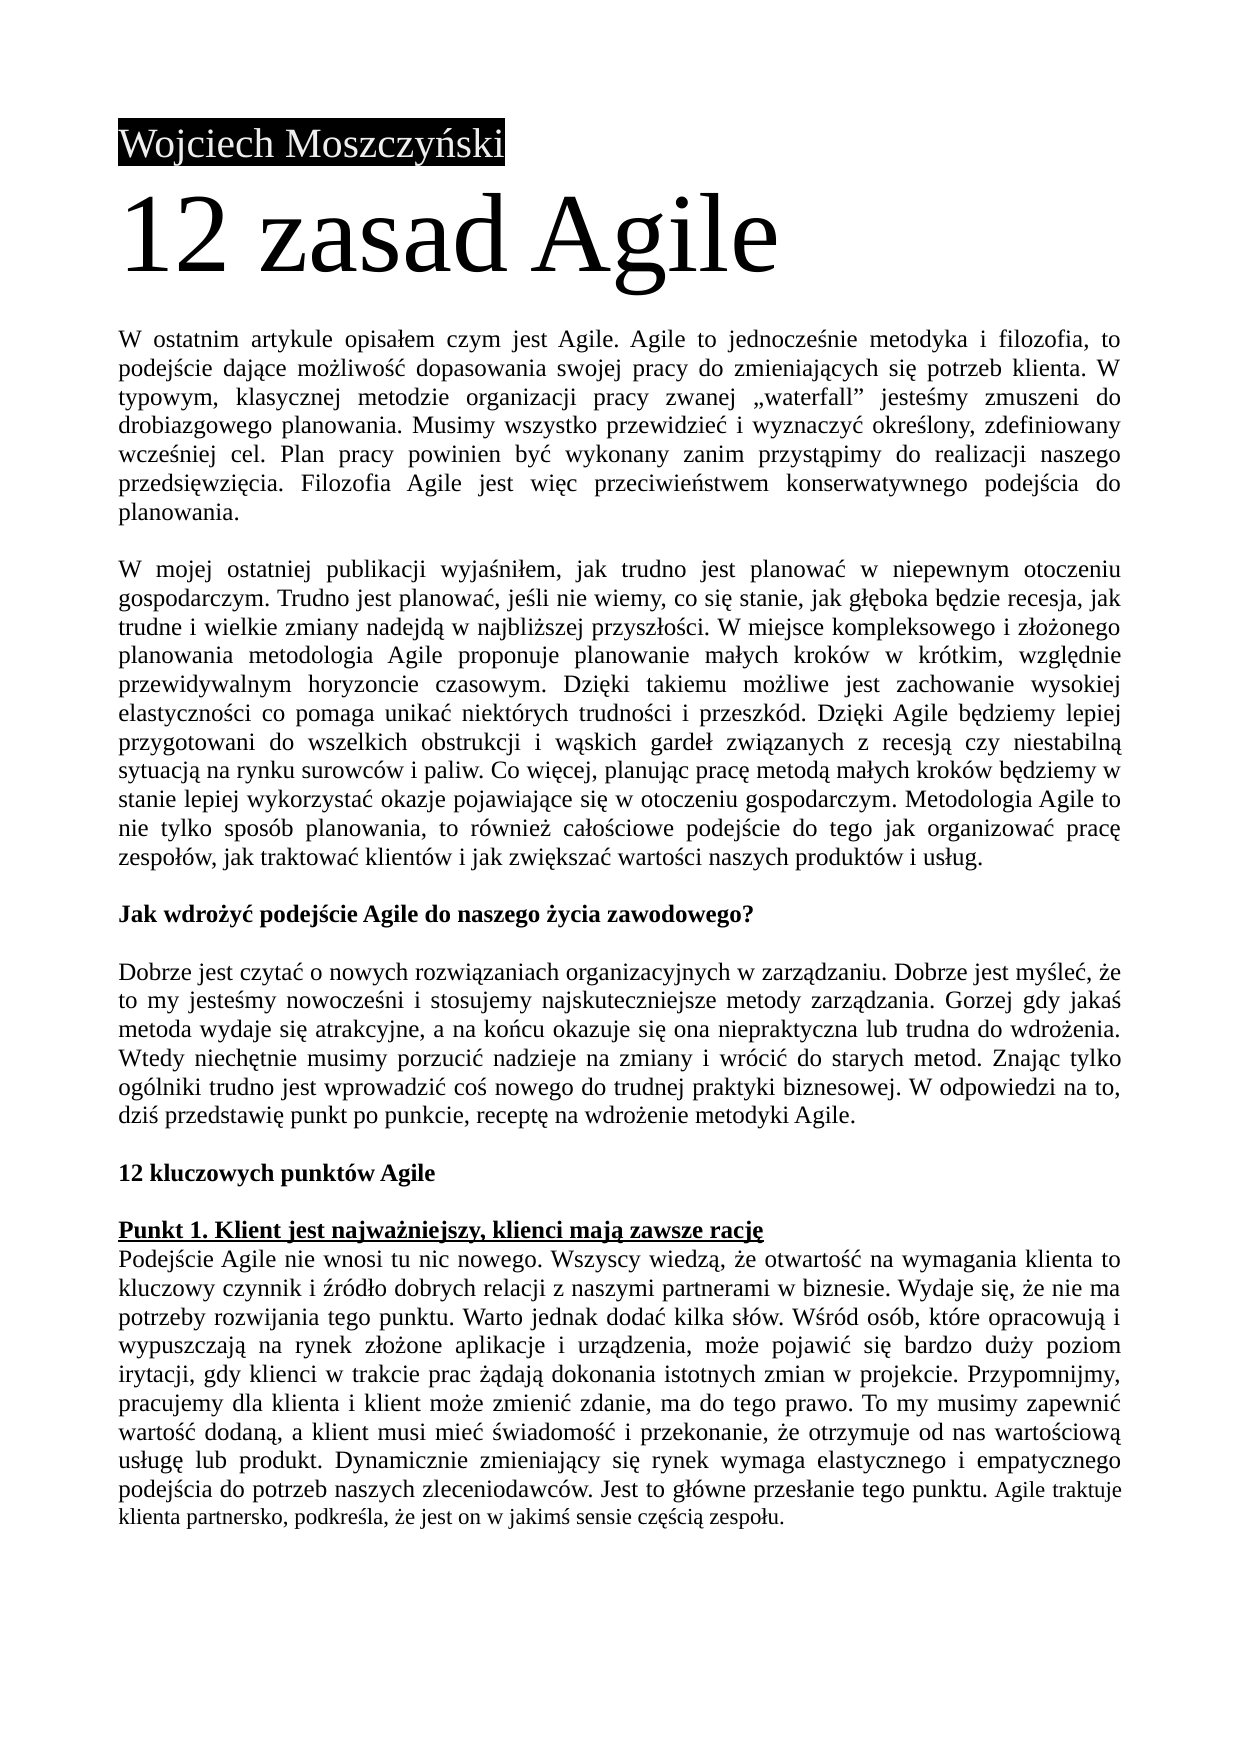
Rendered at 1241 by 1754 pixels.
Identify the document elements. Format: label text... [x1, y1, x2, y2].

text W ostatnim artykule opisałem czym jest Agile. Agile to jednocześnie metodyka i filozofia, to podejście dające możliwość dopasowania swojej pracy do zmieniających się potrzeb klienta. W typowym, klasycznej metodzie organizacji pracy zwanej „waterfall” jesteśmy zmuszeni do drobiazgowego planowania. Musimy wszystko przewidzieć i wyznaczyć określony, zdefiniowany wcześniej cel. Plan pracy powinien być wykonany zanim przystąpimy do realizacji naszego przedsięwzięcia. Filozofia Agile jest więc przeciwieństwem konserwatywnego podejścia do planowania. [118, 324, 1122, 525]
text W mojej ostatniej publikacji wyjaśniłem, jak trudno jest planować w niepewnym otoczeniu gospodarczym. Trudno jest planować, jeśli nie wiemy, co się stanie, jak głęboka będzie recesja, jak trudne i wielkie zmiany nadejdą w najbliższej przyszłości. W miejsce kompleksowego i złożonego planowania metodologia Agile proponuje planowanie małych kroków w krótkim, względnie przewidywalnym horyzoncie czasowym. Dzięki takiemu możliwe jest zachowanie wysokiej elastyczności co pomaga unikać niektórych trudności i przeszkód. Dzięki Agile będziemy lepiej przygotowani do wszelkich obstrukcji i wąskich gardeł związanych z recesją czy niestabilną sytuacją na rynku surowców i paliw. Co więcej, planując pracę metodą małych kroków będziemy w stanie lepiej wykorzystać okazje pojawiające się w otoczeniu gospodarczym. Metodologia Agile to nie tylko sposób planowania, to również całościowe podejście do tego jak organizować pracę zespołów, jak traktować klientów i jak zwiększać wartości naszych produktów i usług. [118, 554, 1122, 870]
text Wojciech Moszczyński [118, 118, 1122, 166]
text 12 zasad Agile [118, 166, 1122, 295]
text Dobrze jest czytać o nowych rozwiązaniach organizacyjnych w zarządzaniu. Dobrze jest myśleć, że to my jesteśmy nowocześni i stosujemy najskuteczniejsze metody zarządzania. Gorzej gdy jakaś metoda wydaje się atrakcyjne, a na końcu okazuje się ona niepraktyczna lub trudna do wdrożenia. Wtedy niechętnie musimy porzucić nadzieje na zmiany i wrócić do starych metod. Znając tylko ogólniki trudno jest wprowadzić coś nowego do trudnej praktyki biznesowej. W odpowiedzi na to, dziś przedstawię punkt po punkcie, receptę na wdrożenie metodyki Agile. [118, 957, 1122, 1129]
text Punkt 1. Klient jest najważniejszy, klienci mają zawsze rację [118, 1215, 1122, 1244]
text 12 kluczowych punktów Agile [118, 1158, 1122, 1187]
text Podejście Agile nie wnosi tu nic nowego. Wszyscy wiedzą, że otwartość na wymagania klienta to kluczowy czynnik i źródło dobrych relacji z naszymi partnerami w biznesie. Wydaje się, że nie ma potrzeby rozwijania tego punktu. Warto jednak dodać kilka słów. Wśród osób, które opracowują i wypuszczają na rynek złożone aplikacje i urządzenia, może pojawić się bardzo duży poziom irytacji, gdy klienci w trakcie prac żądają dokonania istotnych zmian w projekcie. Przypomnijmy, pracujemy dla klienta i klient może zmienić zdanie, ma do tego prawo. To my musimy zapewnić wartość dodaną, a klient musi mieć świadomość i przekonanie, że otrzymuje od nas wartościową usługę lub produkt. Dynamicznie zmieniający się rynek wymaga elastycznego i empatycznego podejścia do potrzeb naszych zleceniodawców. Jest to główne przesłanie tego punktu. Agile traktuje klienta partnersko, podkreśla, że jest on w jakimś sensie częścią zespołu. [118, 1244, 1122, 1529]
text Jak wdrożyć podejście Agile do naszego życia zawodowego? [118, 899, 1122, 928]
